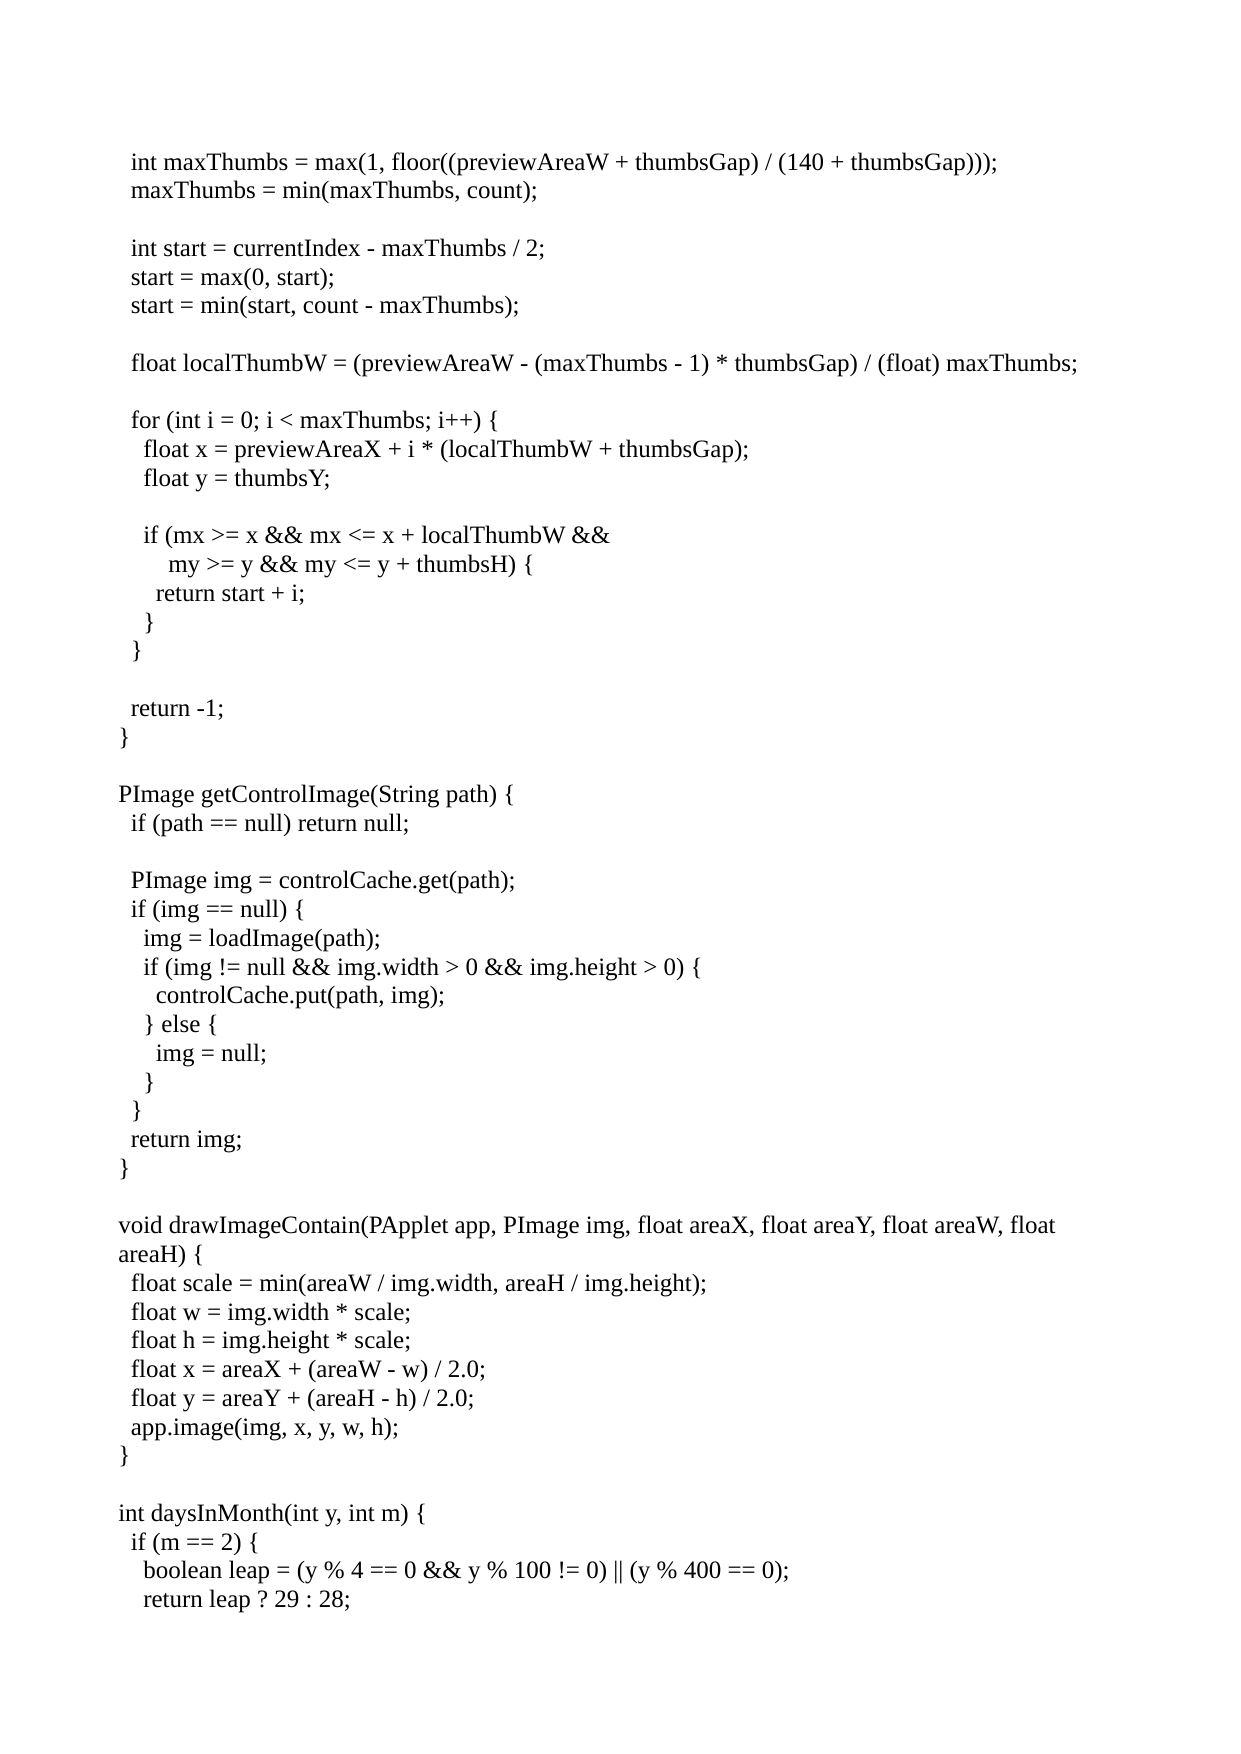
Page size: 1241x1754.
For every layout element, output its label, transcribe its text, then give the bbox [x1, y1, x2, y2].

text start = min(start, count - maxThumbs); [118, 291, 1122, 319]
text float scale = min(areaW / img.width, areaH / img.height); [118, 1268, 1122, 1297]
text int maxThumbs = max(1, floor((previewAreaW + thumbsGap) / (140 + thumbsGap))); [118, 147, 1122, 176]
text if (mx >= x && mx <= x + localThumbW && [118, 521, 1122, 549]
text int start = currentIndex - maxThumbs / 2; [118, 233, 1122, 262]
text if (img == null) { [118, 894, 1122, 923]
text return leap ? 29 : 28; [118, 1584, 1122, 1613]
text my >= y && my <= y + thumbsH) { [118, 549, 1122, 578]
text } [118, 636, 1122, 664]
text app.image(img, x, y, w, h); [118, 1412, 1122, 1441]
text } else { [118, 1009, 1122, 1038]
text boolean leap = (y % 4 == 0 && y % 100 != 0) || (y % 400 == 0); [118, 1556, 1122, 1584]
text float w = img.width * scale; [118, 1297, 1122, 1326]
text int daysInMonth(int y, int m) { [118, 1498, 1122, 1527]
text } [118, 1096, 1122, 1124]
text img = null; [118, 1038, 1122, 1067]
text start = max(0, start); [118, 262, 1122, 291]
text float x = previewAreaX + i * (localThumbW + thumbsGap); [118, 434, 1122, 463]
text void drawImageContain(PApplet app, PImage img, float areaX, float areaY, float areaW, float areaH) { [118, 1211, 1122, 1268]
text for (int i = 0; i < maxThumbs; i++) { [118, 406, 1122, 434]
text float h = img.height * scale; [118, 1326, 1122, 1354]
text } [118, 722, 1122, 751]
text } [118, 607, 1122, 636]
text } [118, 1067, 1122, 1096]
text if (path == null) return null; [118, 808, 1122, 837]
text return start + i; [118, 578, 1122, 607]
text controlCache.put(path, img); [118, 981, 1122, 1009]
text if (img != null && img.width > 0 && img.height > 0) { [118, 952, 1122, 981]
text float x = areaX + (areaW - w) / 2.0; [118, 1354, 1122, 1383]
text if (m == 2) { [118, 1527, 1122, 1556]
text } [118, 1441, 1122, 1469]
text img = loadImage(path); [118, 923, 1122, 952]
text float y = thumbsY; [118, 463, 1122, 492]
text maxThumbs = min(maxThumbs, count); [118, 176, 1122, 204]
text return img; [118, 1124, 1122, 1153]
text PImage img = controlCache.get(path); [118, 866, 1122, 894]
text float y = areaY + (areaH - h) / 2.0; [118, 1383, 1122, 1412]
text float localThumbW = (previewAreaW - (maxThumbs - 1) * thumbsGap) / (float) maxThumbs; [118, 348, 1122, 377]
text return -1; [118, 693, 1122, 722]
text } [118, 1153, 1122, 1182]
text PImage getControlImage(String path) { [118, 779, 1122, 808]
